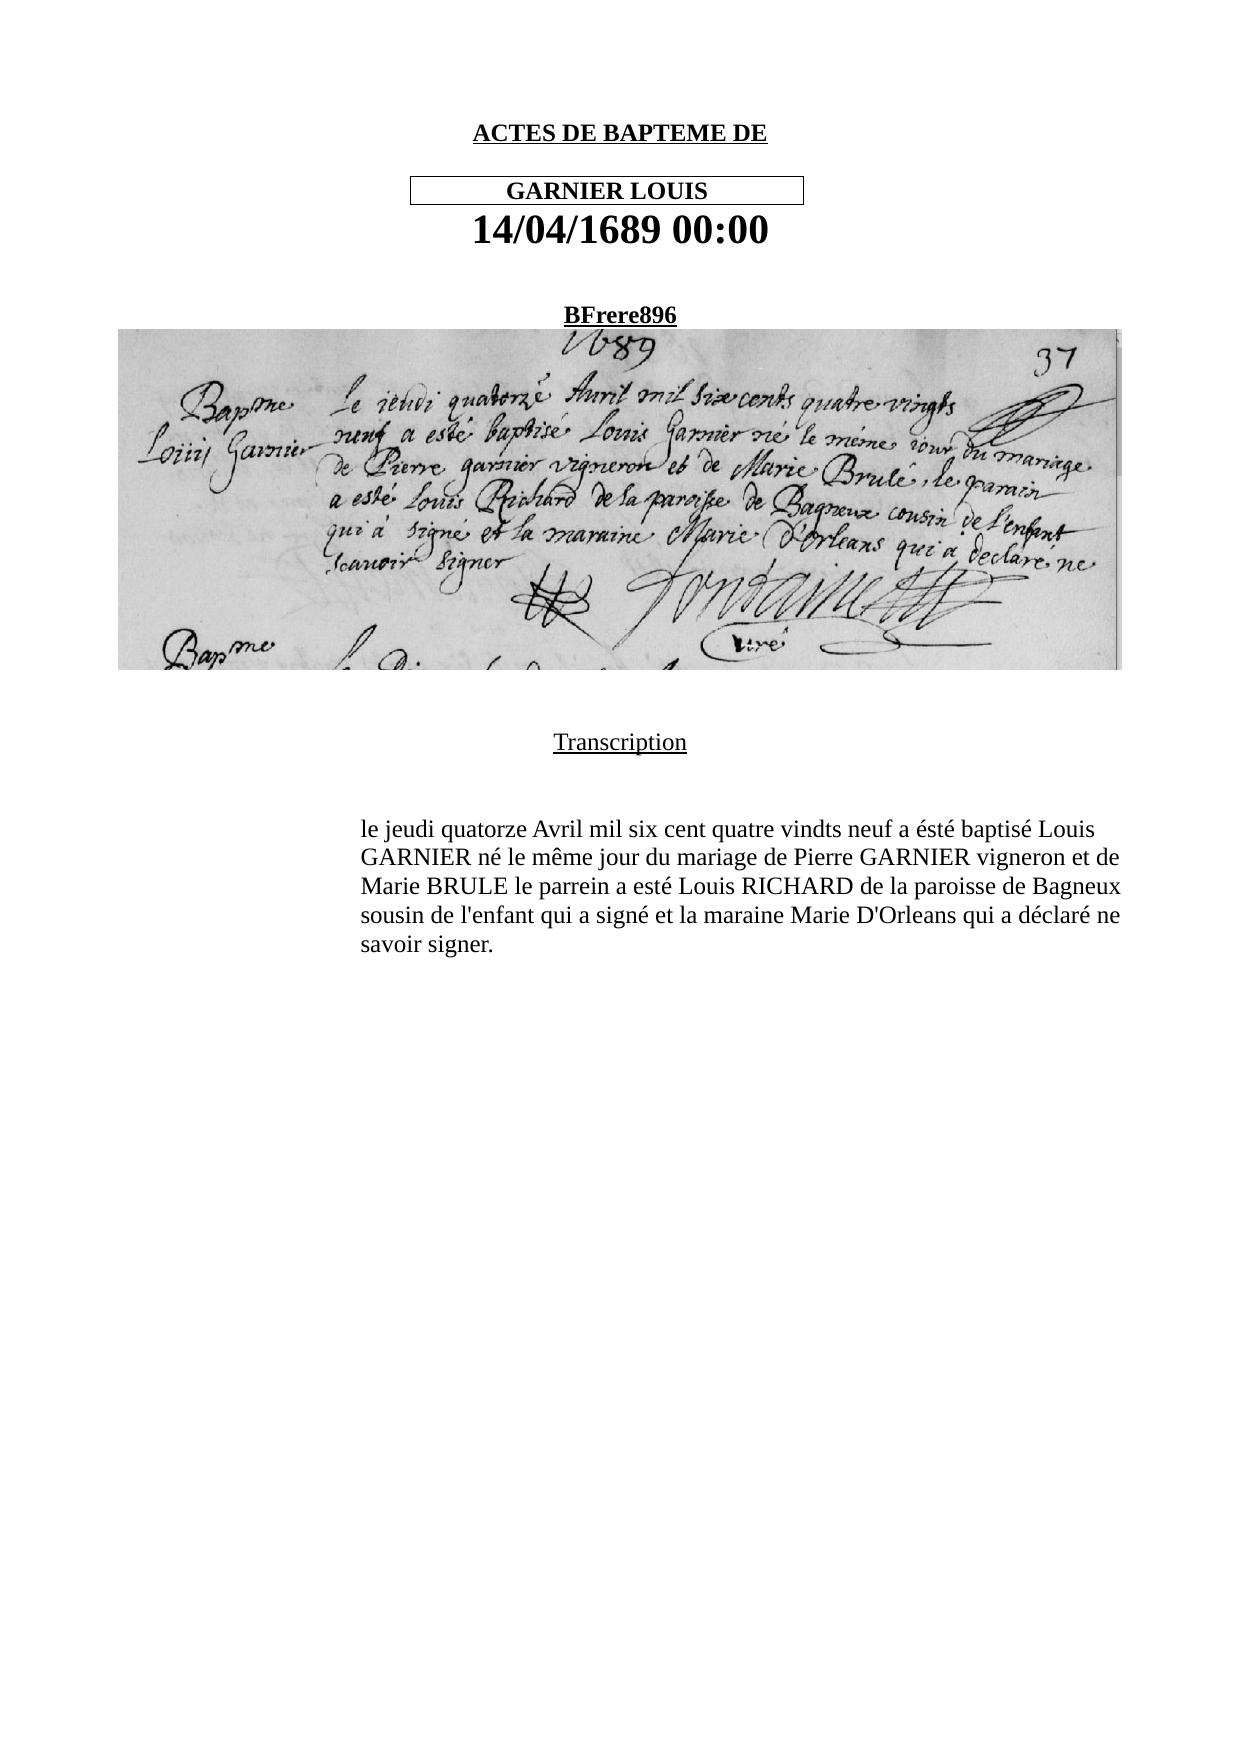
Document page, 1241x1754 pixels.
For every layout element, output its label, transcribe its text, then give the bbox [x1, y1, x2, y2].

text ACTES DE BAPTEME DE [118, 118, 1122, 147]
text BFrere896 [118, 300, 1122, 329]
text GARNIER LOUIS [411, 177, 803, 204]
picture [118, 329, 1122, 670]
text Transcription [118, 727, 1122, 756]
text le jeudi quatorze Avril mil six cent quatre vindts neuf a ésté baptisé Louis GARNIER né le même jour du mariage de Pierre GARNIER vigneron et de Marie BRULE le parrein a esté Louis RICHARD de la paroisse de Bagneux sousin de l'enfant qui a signé et la maraine Marie D'Orleans qui a déclaré ne savoir signer. [360, 814, 1122, 957]
text 14/04/1689 00:00 [118, 204, 1122, 252]
